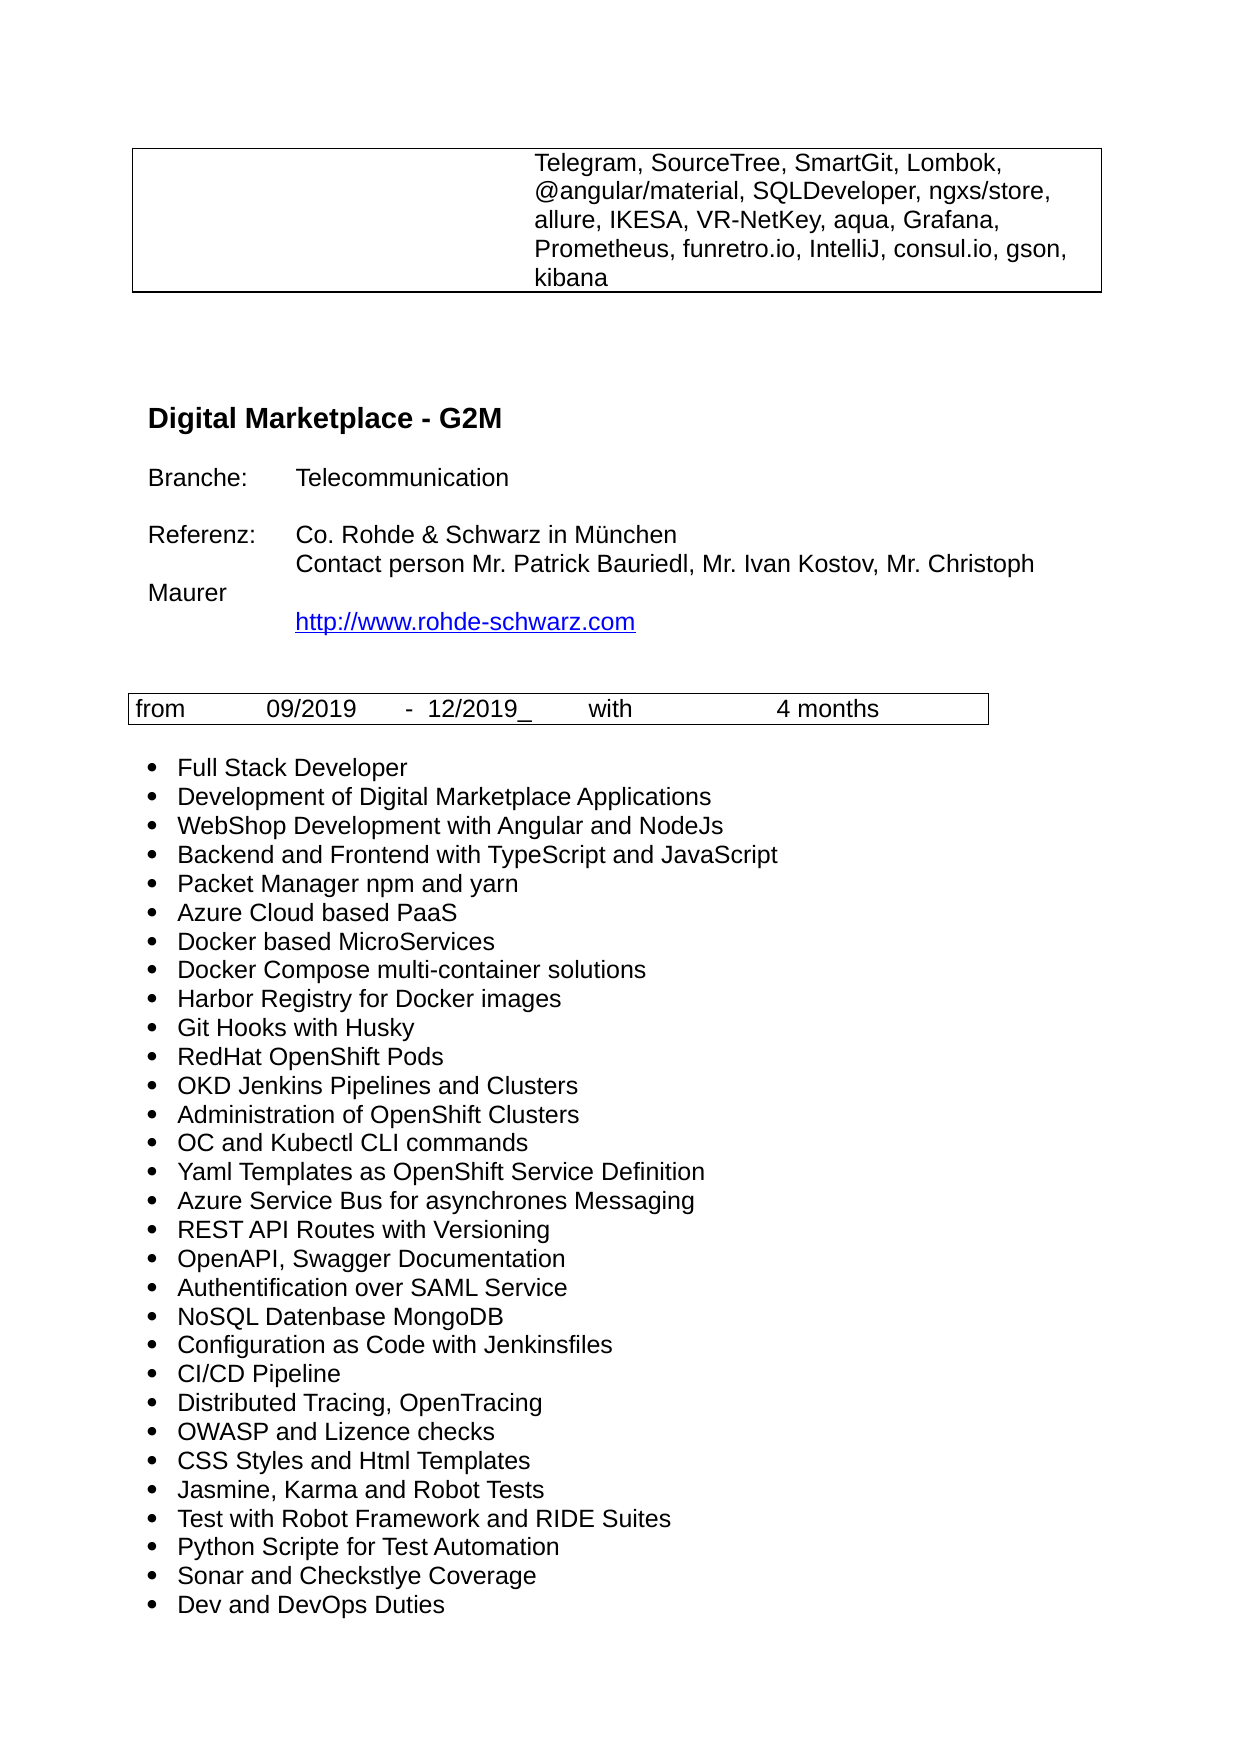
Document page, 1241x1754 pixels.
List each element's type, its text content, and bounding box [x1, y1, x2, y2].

table_header 12/2019_ [420, 694, 581, 723]
list Administration of OpenShift Clusters [148, 1099, 1104, 1128]
list Packet Manager npm and yarn [148, 869, 1104, 898]
list NoSQL Datenbase MongoDB [148, 1302, 1104, 1330]
list Docker based MicroServices [148, 926, 1104, 955]
text http://www.rohde-schwarz.com [221, 607, 1104, 636]
list WebShop Development with Angular and NodeJs [148, 811, 1104, 840]
table_cell Telegram, SourceTree, SmartGit, Lombok, @angular/material, SQLDeveloper, ngxs/store, allure, IKESA, VR-NetKey, aqua, Grafana, Prometheus, funretro.io, IntelliJ, consul.io, gson, kibana [531, 149, 1101, 291]
table_header with [581, 694, 762, 723]
list RedHat OpenShift Pods [148, 1042, 1104, 1071]
table_header 4 months [762, 694, 988, 723]
list Dev and DevOps Duties [148, 1590, 1104, 1619]
list CSS Styles and Html Templates [148, 1446, 1104, 1475]
list Yaml Templates as OpenShift Service Definition [148, 1157, 1104, 1186]
list Distributed Tracing, OpenTracing [148, 1388, 1104, 1417]
text Referenz: Co. Rohde & Schwarz in München [148, 521, 1104, 549]
list Azure Service Bus for asynchrones Messaging [148, 1186, 1104, 1215]
list Docker Compose multi-container solutions [148, 955, 1104, 984]
list Test with Robot Framework and RIDE Suites [148, 1503, 1104, 1532]
list CI/CD Pipeline [148, 1359, 1104, 1388]
table_header from [129, 694, 259, 723]
table_header - [398, 694, 420, 723]
table_header 09/2019 [259, 694, 398, 723]
list OWASP and Lizence checks [148, 1417, 1104, 1446]
list OC and Kubectl CLI commands [148, 1128, 1104, 1157]
list Jasmine, Karma and Robot Tests [148, 1475, 1104, 1503]
list Azure Cloud based PaaS [148, 898, 1104, 926]
list OpenAPI, Swagger Documentation [148, 1244, 1104, 1273]
list Authentification over SAML Service [148, 1273, 1104, 1302]
list OKD Jenkins Pipelines and Clusters [148, 1071, 1104, 1099]
list REST API Routes with Versioning [148, 1215, 1104, 1244]
list Development of Digital Marketplace Applications [148, 782, 1104, 811]
list Git Hooks with Husky [148, 1013, 1104, 1042]
table_cell [297, 149, 531, 291]
list Backend and Frontend with TypeScript and JavaScript [148, 840, 1104, 869]
list Sonar and Checkstlye Coverage [148, 1561, 1104, 1590]
list Python Scripte for Test Automation [148, 1532, 1104, 1561]
subtitle Digital Marketplace - G2M [148, 401, 1104, 434]
list Full Stack Developer [148, 753, 1104, 782]
list Harbor Registry for Docker images [148, 984, 1104, 1013]
table_cell [133, 149, 297, 291]
list Configuration as Code with Jenkinsfiles [148, 1330, 1104, 1359]
text Branche: Telecommunication [148, 463, 1104, 492]
text Contact person Mr. Patrick Bauriedl, Mr. Ivan Kostov, Mr. Christoph Maurer [148, 549, 1104, 607]
